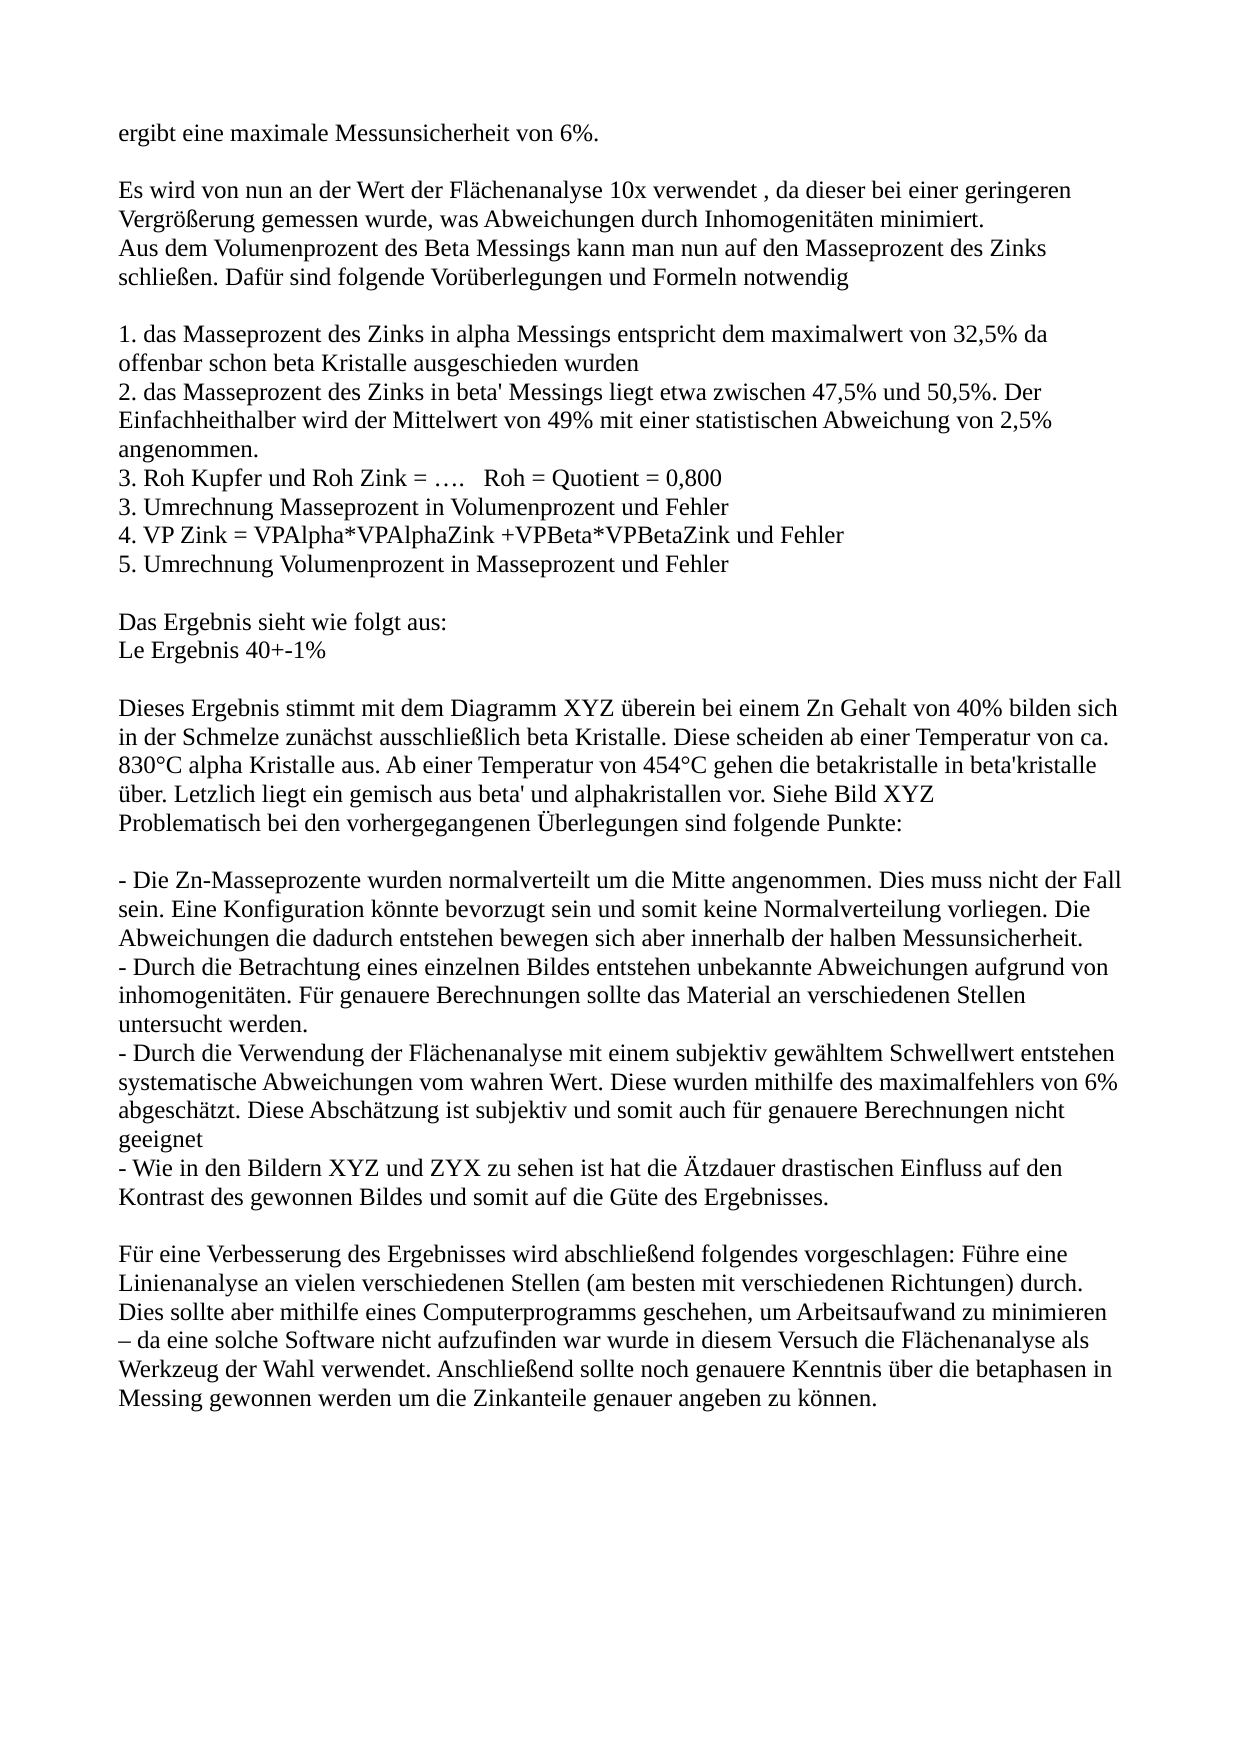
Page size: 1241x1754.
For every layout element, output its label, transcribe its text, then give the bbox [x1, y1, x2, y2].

text Für eine Verbesserung des Ergebnisses wird abschließend folgendes vorgeschlagen: Führe eine Linienanalyse an vielen verschiedenen Stellen (am besten mit verschiedenen Richtungen) durch. Dies sollte aber mithilfe eines Computerprogramms geschehen, um Arbeitsaufwand zu minimieren – da eine solche Software nicht aufzufinden war wurde in diesem Versuch die Flächenanalyse als Werkzeug der Wahl verwendet. Anschließend sollte noch genauere Kenntnis über die betaphasen in Messing gewonnen werden um die Zinkanteile genauer angeben zu können. [118, 1239, 1122, 1412]
text - Die Zn-Masseprozente wurden normalverteilt um die Mitte angenommen. Dies muss nicht der Fall sein. Eine Konfiguration könnte bevorzugt sein und somit keine Normalverteilung vorliegen. Die Abweichungen die dadurch entstehen bewegen sich aber innerhalb der halben Messunsicherheit. [118, 866, 1122, 952]
text Aus dem Volumenprozent des Beta Messings kann man nun auf den Masseprozent des Zinks schließen. Dafür sind folgende Vorüberlegungen und Formeln notwendig [118, 233, 1122, 291]
text Le Ergebnis 40+-1% [118, 636, 1122, 664]
text Dieses Ergebnis stimmt mit dem Diagramm XYZ überein bei einem Zn Gehalt von 40% bilden sich in der Schmelze zunächst ausschließlich beta Kristalle. Diese scheiden ab einer Temperatur von ca. 830°C alpha Kristalle aus. Ab einer Temperatur von 454°C gehen die betakristalle in beta'kristalle über. Letzlich liegt ein gemisch aus beta' und alphakristallen vor. Siehe Bild XYZ [118, 693, 1122, 808]
text Es wird von nun an der Wert der Flächenanalyse 10x verwendet , da dieser bei einer geringeren Vergrößerung gemessen wurde, was Abweichungen durch Inhomogenitäten minimiert. [118, 176, 1122, 233]
text 4. VP Zink = VPAlpha*VPAlphaZink +VPBeta*VPBetaZink und Fehler [118, 521, 1122, 549]
text Das Ergebnis sieht wie folgt aus: [118, 607, 1122, 636]
text 3. Umrechnung Masseprozent in Volumenprozent und Fehler [118, 492, 1122, 521]
text ergibt eine maximale Messunsicherheit von 6%. [118, 118, 1122, 147]
text Problematisch bei den vorhergegangenen Überlegungen sind folgende Punkte: [118, 808, 1122, 837]
text 3. Roh Kupfer und Roh Zink = …. Roh = Quotient = 0,800 [118, 463, 1122, 492]
text - Durch die Verwendung der Flächenanalyse mit einem subjektiv gewähltem Schwellwert entstehen systematische Abweichungen vom wahren Wert. Diese wurden mithilfe des maximalfehlers von 6% abgeschätzt. Diese Abschätzung ist subjektiv und somit auch für genauere Berechnungen nicht geeignet [118, 1038, 1122, 1153]
text - Durch die Betrachtung eines einzelnen Bildes entstehen unbekannte Abweichungen aufgrund von inhomogenitäten. Für genauere Berechnungen sollte das Material an verschiedenen Stellen untersucht werden. [118, 952, 1122, 1038]
text 2. das Masseprozent des Zinks in beta' Messings liegt etwa zwischen 47,5% und 50,5%. Der Einfachheithalber wird der Mittelwert von 49% mit einer statistischen Abweichung von 2,5% angenommen. [118, 377, 1122, 463]
text 1. das Masseprozent des Zinks in alpha Messings entspricht dem maximalwert von 32,5% da offenbar schon beta Kristalle ausgeschieden wurden [118, 319, 1122, 377]
text - Wie in den Bildern XYZ und ZYX zu sehen ist hat die Ätzdauer drastischen Einfluss auf den Kontrast des gewonnen Bildes und somit auf die Güte des Ergebnisses. [118, 1153, 1122, 1211]
text 5. Umrechnung Volumenprozent in Masseprozent und Fehler [118, 549, 1122, 578]
